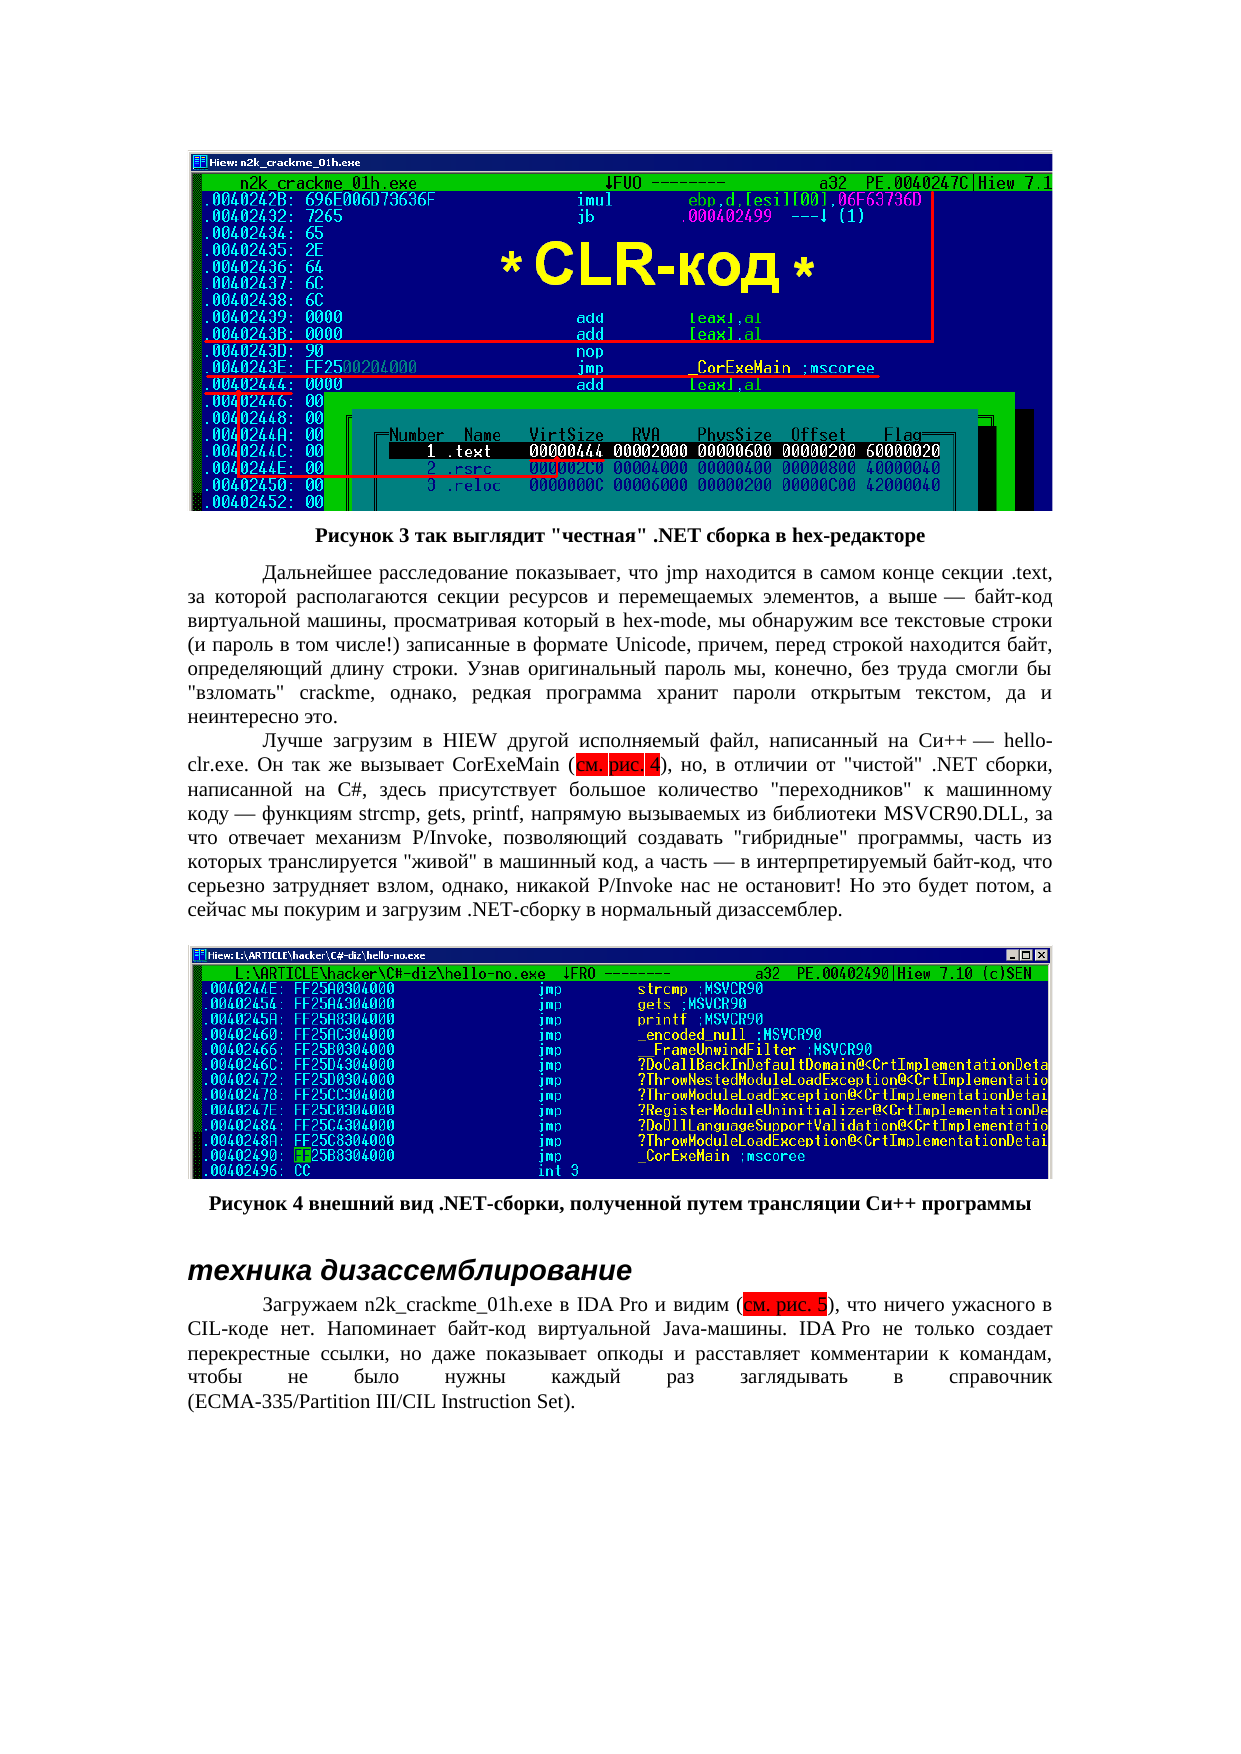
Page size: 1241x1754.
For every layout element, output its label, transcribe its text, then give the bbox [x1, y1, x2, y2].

picture [188, 945, 1053, 1179]
text Рисунок 3 так выглядит "честная" .NET сборка в hex-редакторе [187, 523, 1053, 547]
text Дальнейшее расследование показывает, что jmp находится в самом конце секции .text, за которой располагаются секции ресурсов и перемещаемых элементов, а выше — байт-код виртуальной машины, просматривая который в hex-mode, мы обнаружим все текстовые строки (и пароль в том числе!) записанные в формате Unicode, причем, перед строкой находится байт, определяющий длину строки. Узнав оригинальный пароль мы, конечно, без труда смогли бы "взломать" crackme, однако, редкая программа хранит пароли открытым текстом, да и неинтересно это. [187, 560, 1053, 728]
subtitle техника дизассемблирование [187, 1252, 1053, 1286]
picture [187, 150, 1053, 511]
text Лучше загрузим в HIEW другой исполняемый файл, написанный на Си++ — hello-clr.exe. Он так же вызывает CorExeMain (см. рис. 4), но, в отличии от "чистой" .NET сборки, написанной на C#, здесь присутствует большое количество "переходников" к машинному коду — функциям strcmp, gets, printf, напрямую вызываемых из библиотеки MSVCR90.DLL, за что отвечает механизм P/Invoke, позволяющий создавать "гибридные" программы, часть из которых транслируется "живой" в машинный код, а часть — в интерпретируемый байт-код, что серьезно затрудняет взлом, однако, никакой P/Invoke нас не остановит! Но это будет потом, а сейчас мы покурим и загрузим .NET-сборку в нормальный дизассемблер. [187, 728, 1053, 921]
text Загружаем n2k_crackme_01h.exe в IDA Pro и видим (см. рис. 5), что ничего ужасного в CIL-коде нет. Напоминает байт-код виртуальной Java-машины. IDA Pro не только создает перекрестные ссылки, но даже показывает опкоды и расставляет комментарии к командам, чтобы не было нужны каждый раз заглядывать в справочник (ECMA-335/Partition III/CIL Instruction Set). [187, 1292, 1053, 1413]
text Рисунок 4 внешний вид .NET-сборки, полученной путем трансляции Си++ программы [187, 1191, 1053, 1215]
